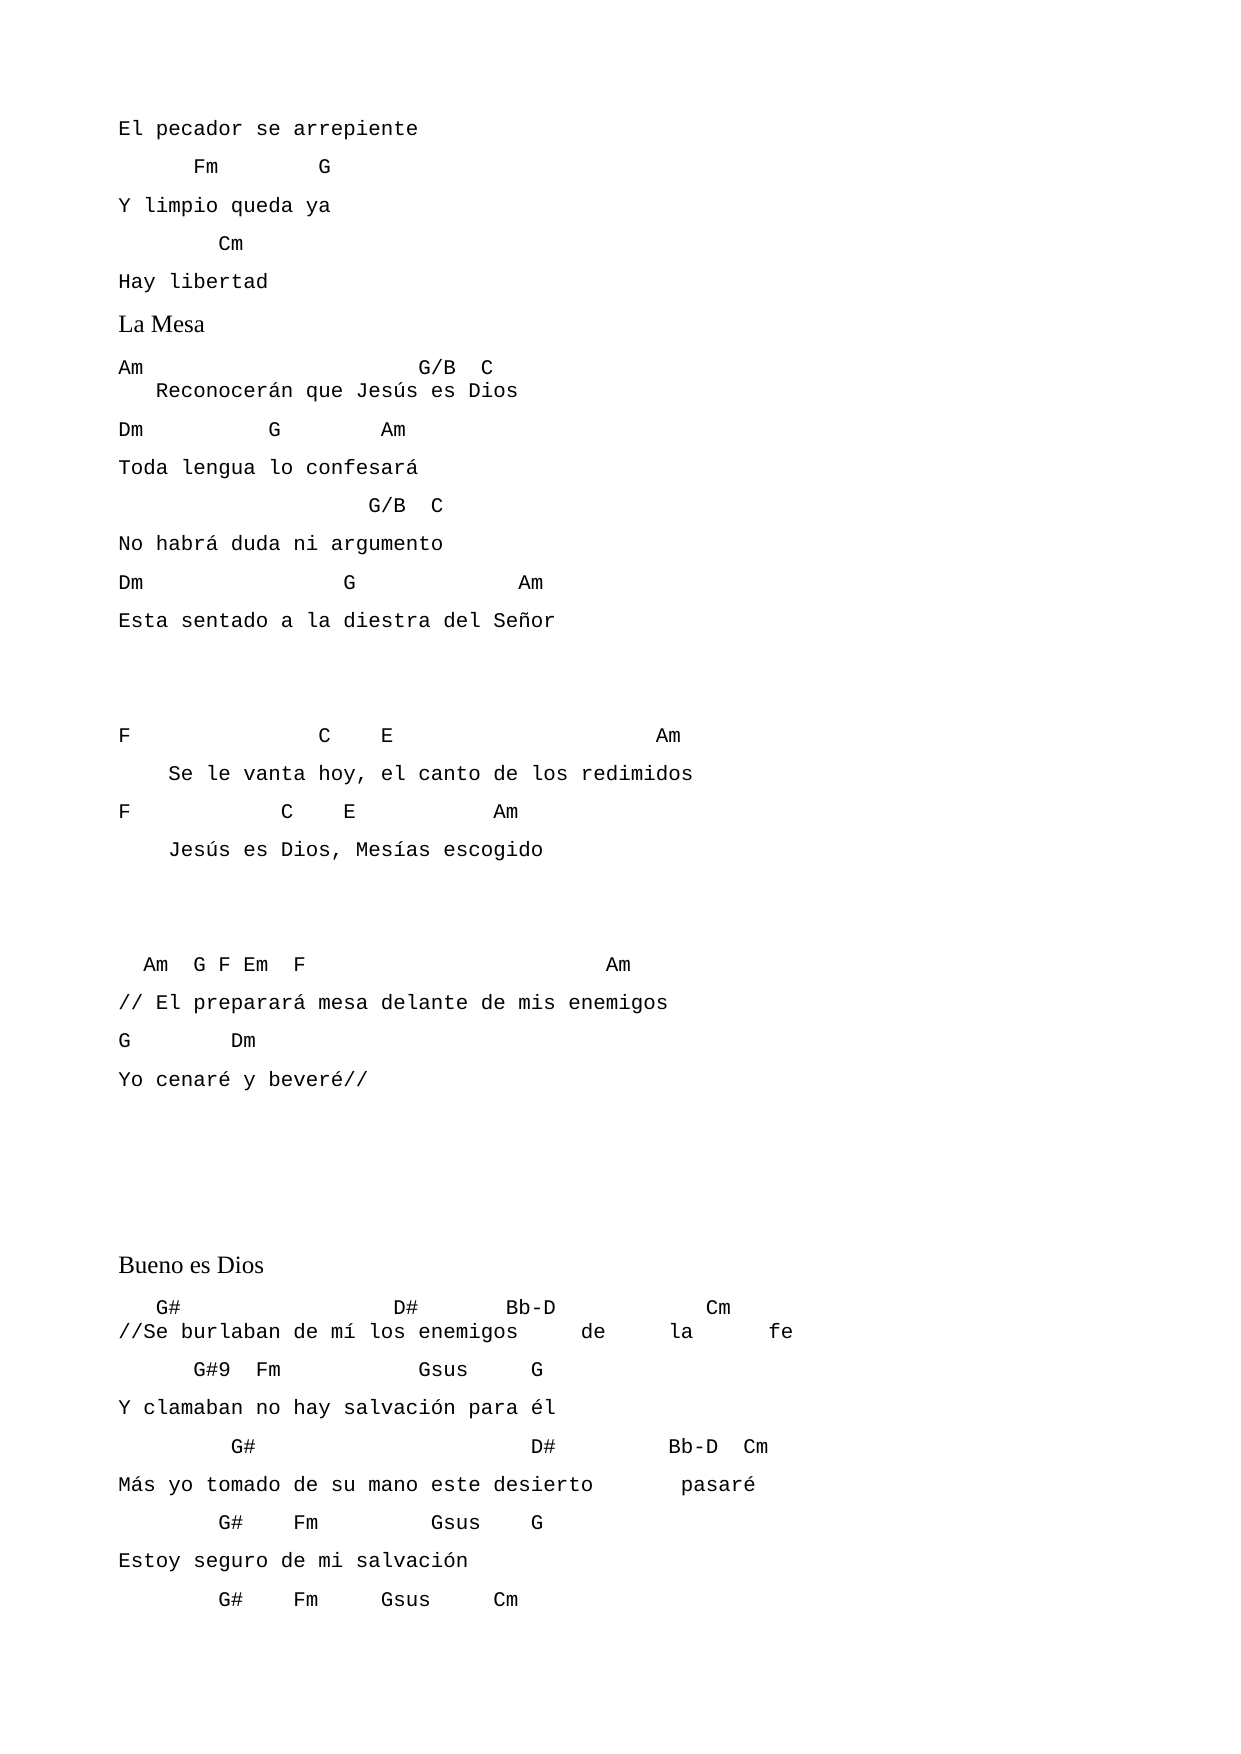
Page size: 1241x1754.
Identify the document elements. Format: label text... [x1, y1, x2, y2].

text Cm [118, 233, 1122, 256]
text //Se burlaban de mí los enemigos de la fe [118, 1321, 1122, 1344]
text // El preparará mesa delante de mis enemigos [118, 992, 1122, 1016]
text Se le vanta hoy, el canto de los redimidos [118, 763, 1122, 786]
text Hay libertad [118, 271, 1122, 295]
text El pecador se arrepiente [118, 118, 1122, 142]
text G# Fm Gsus G [118, 1512, 1122, 1536]
text G# D# Bb-D Cm [118, 1297, 1122, 1321]
text G# D# Bb-D Cm [118, 1436, 1122, 1459]
text No habrá duda ni argumento [118, 533, 1122, 557]
text Estoy seguro de mi salvación [118, 1550, 1122, 1574]
text F C E Am [118, 724, 1122, 748]
text Bueno es Dios [118, 1250, 1122, 1278]
text Jesús es Dios, Mesías escogido [118, 839, 1122, 863]
text Am G/B C [118, 357, 1122, 381]
text Am G F Em F Am [118, 954, 1122, 978]
text G/B C [118, 495, 1122, 519]
text F C E Am [118, 801, 1122, 825]
text Reconocerán que Jesús es Dios [118, 381, 1122, 404]
text Y clamaban no hay salvación para él [118, 1397, 1122, 1421]
text Fm G [118, 156, 1122, 180]
text Esta sentado a la diestra del Señor [118, 610, 1122, 633]
text G# Fm Gsus Cm [118, 1588, 1122, 1612]
text Dm G Am [118, 572, 1122, 595]
text Toda lengua lo confesará [118, 457, 1122, 481]
text Más yo tomado de su mano este desierto pasaré [118, 1474, 1122, 1497]
text G#9 Fm Gsus G [118, 1359, 1122, 1383]
text Yo cenaré y beveré// [118, 1069, 1122, 1092]
text Dm G Am [118, 419, 1122, 442]
text G Dm [118, 1030, 1122, 1054]
text Y limpio queda ya [118, 194, 1122, 218]
text La Mesa [118, 309, 1122, 338]
